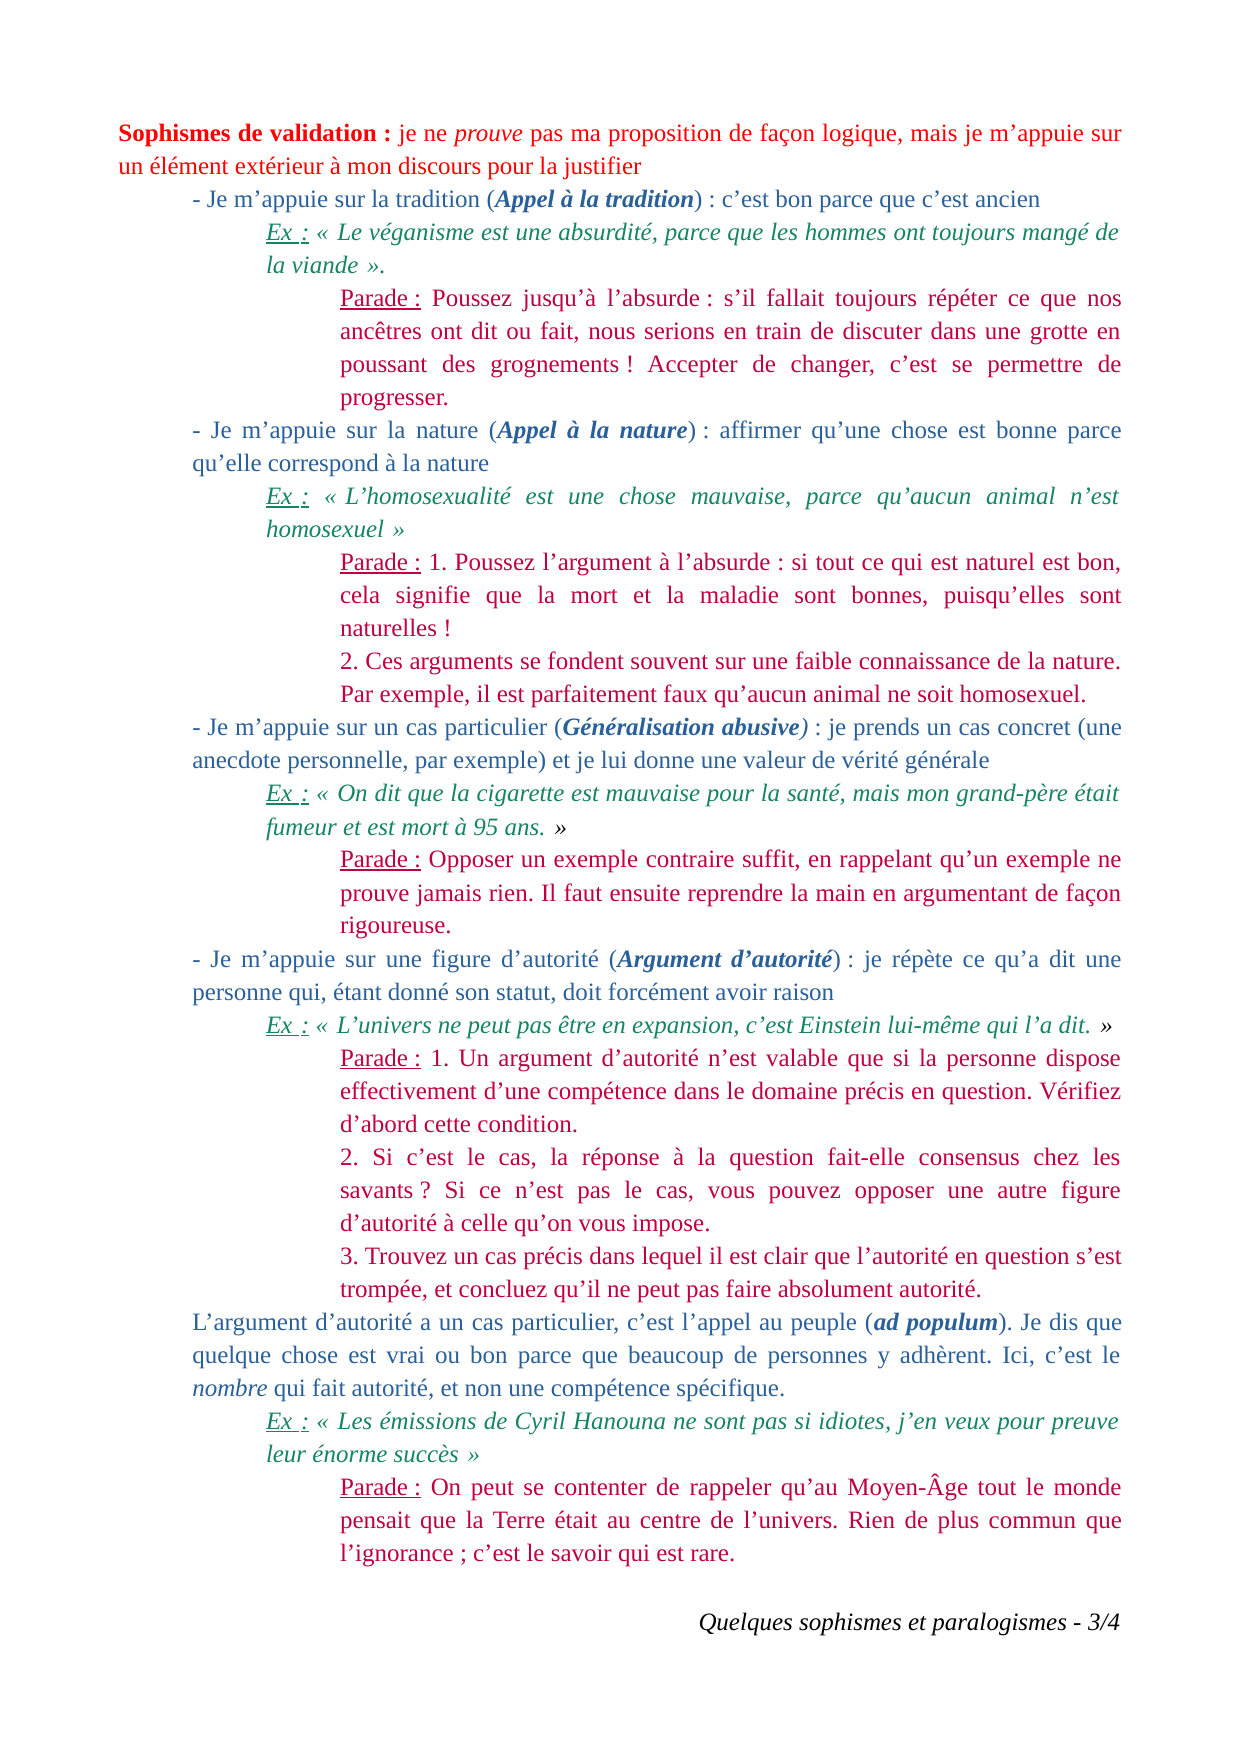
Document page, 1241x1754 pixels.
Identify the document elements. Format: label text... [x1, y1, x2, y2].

text - Je m’appuie sur la tradition (Appel à la tradition) : c’est bon parce que c’est ancien [192, 184, 1122, 213]
text 2. Ces arguments se fondent souvent sur une faible connaissance de la nature. Par exemple, il est parfaitement faux qu’aucun animal ne soit homosexuel. [340, 646, 1122, 708]
text Parade : On peut se contenter de rappeler qu’au Moyen-Âge tout le monde pensait que la Terre était au centre de l’univers. Rien de plus commun que l’ignorance ; c’est le savoir qui est rare. [340, 1472, 1122, 1567]
text Parade : 1. Poussez l’argument à l’absurde : si tout ce qui est naturel est bon, cela signifie que la mort et la maladie sont bonnes, puisqu’elles sont naturelles ! [340, 547, 1122, 642]
text Ex : « On dit que la cigarette est mauvaise pour la santé, mais mon grand-père était fumeur et est mort à 95 ans. » [266, 778, 1122, 840]
text Parade : Poussez jusqu’à l’absurde : s’il fallait toujours répéter ce que nos ancêtres ont dit ou fait, nous serions en train de discuter dans une grotte en poussant des grognements ! Accepter de changer, c’est se permettre de progresser. [340, 283, 1122, 411]
text Ex : « L’homosexualité est une chose mauvaise, parce qu’aucun animal n’est homosexuel » [266, 481, 1122, 543]
text Ex : « L’univers ne peut pas être en expansion, c’est Einstein lui-même qui l’a dit. » [266, 1010, 1122, 1038]
text Sophismes de validation : je ne prouve pas ma proposition de façon logique, mais je m’appuie sur un élément extérieur à mon discours pour la justifier [118, 118, 1122, 180]
text 2. Si c’est le cas, la réponse à la question fait-elle consensus chez les savants ? Si ce n’est pas le cas, vous pouvez opposer une autre figure d’autorité à celle qu’on vous impose. [340, 1142, 1122, 1237]
text - Je m’appuie sur une figure d’autorité (Argument d’autorité) : je répète ce qu’a dit une personne qui, étant donné son statut, doit forcément avoir raison [192, 944, 1122, 1005]
text Parade : Opposer un exemple contraire suffit, en rappelant qu’un exemple ne prouve jamais rien. Il faut ensuite reprendre la main en argumentant de façon rigoureuse. [340, 844, 1122, 939]
text 3. Trouvez un cas précis dans lequel il est clair que l’autorité en question s’est trompée, et concluez qu’il ne peut pas faire absolument autorité. [340, 1241, 1122, 1303]
text L’argument d’autorité a un cas particulier, c’est l’appel au peuple (ad populum). Je dis que quelque chose est vrai ou bon parce que beaucoup de personnes y adhèrent. Ici, c’est le nombre qui fait autorité, et non une compétence spécifique. [192, 1307, 1122, 1402]
text - Je m’appuie sur la nature (Appel à la nature) : affirmer qu’une chose est bonne parce qu’elle correspond à la nature [192, 415, 1122, 477]
text Ex : « Les émissions de Cyril Hanouna ne sont pas si idiotes, j’en veux pour preuve leur énorme succès » [266, 1406, 1122, 1468]
text Parade : 1. Un argument d’autorité n’est valable que si la personne dispose effectivement d’une compétence dans le domaine précis en question. Vérifiez d’abord cette condition. [340, 1043, 1122, 1137]
text Ex : « Le véganisme est une absurdité, parce que les hommes ont toujours mangé de la viande ». [266, 217, 1122, 279]
text - Je m’appuie sur un cas particulier (Généralisation abusive) : je prends un cas concret (une anecdote personnelle, par exemple) et je lui donne une valeur de vérité générale [192, 712, 1122, 774]
